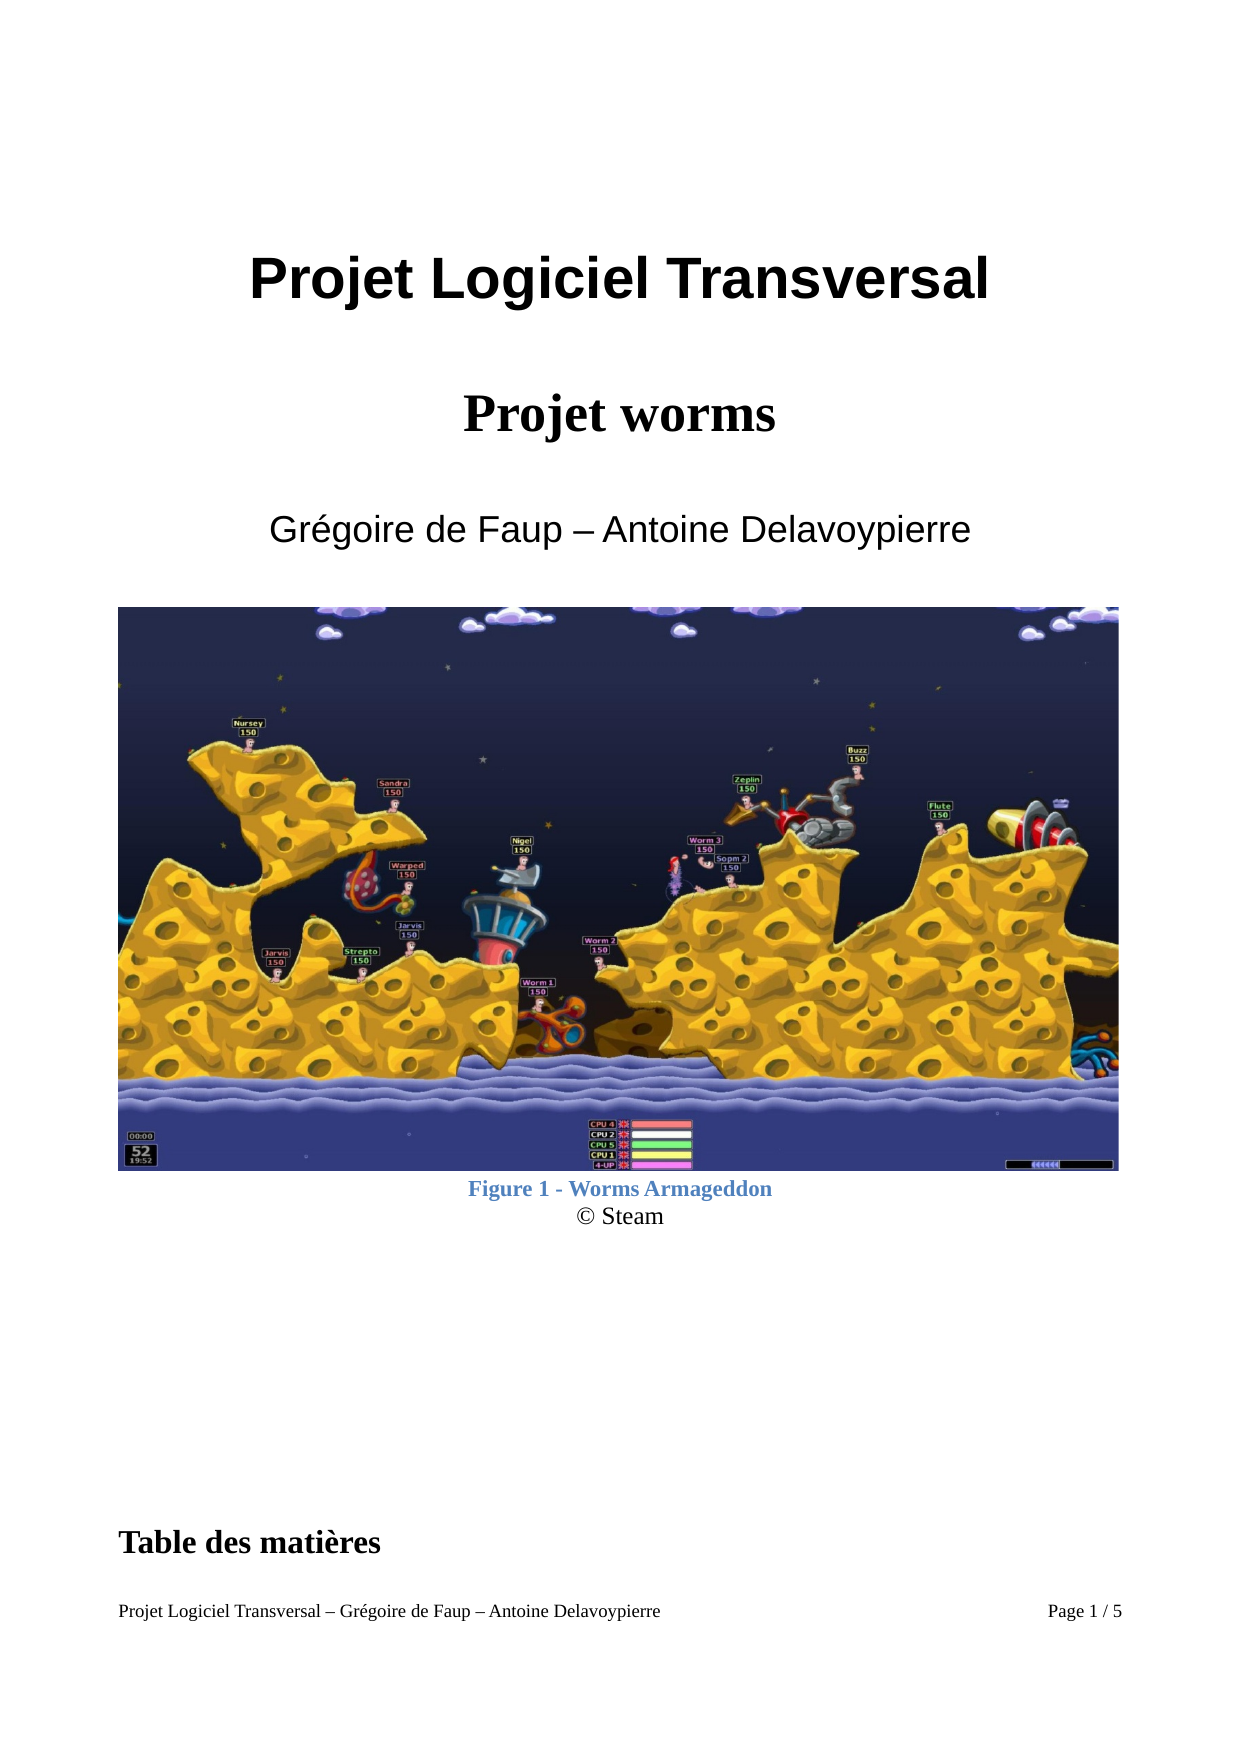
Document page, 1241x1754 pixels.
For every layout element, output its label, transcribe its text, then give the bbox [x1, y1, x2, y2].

text Projet Logiciel Transversal [118, 244, 1122, 311]
text © Steam [118, 1201, 1122, 1230]
text Grégoire de Faup – Antoine Delavoypierre [118, 507, 1122, 550]
text Table des matières [118, 1523, 1122, 1561]
text Figure 1 - Worms Armageddon [118, 1175, 1122, 1201]
text Projet worms [118, 381, 1122, 443]
